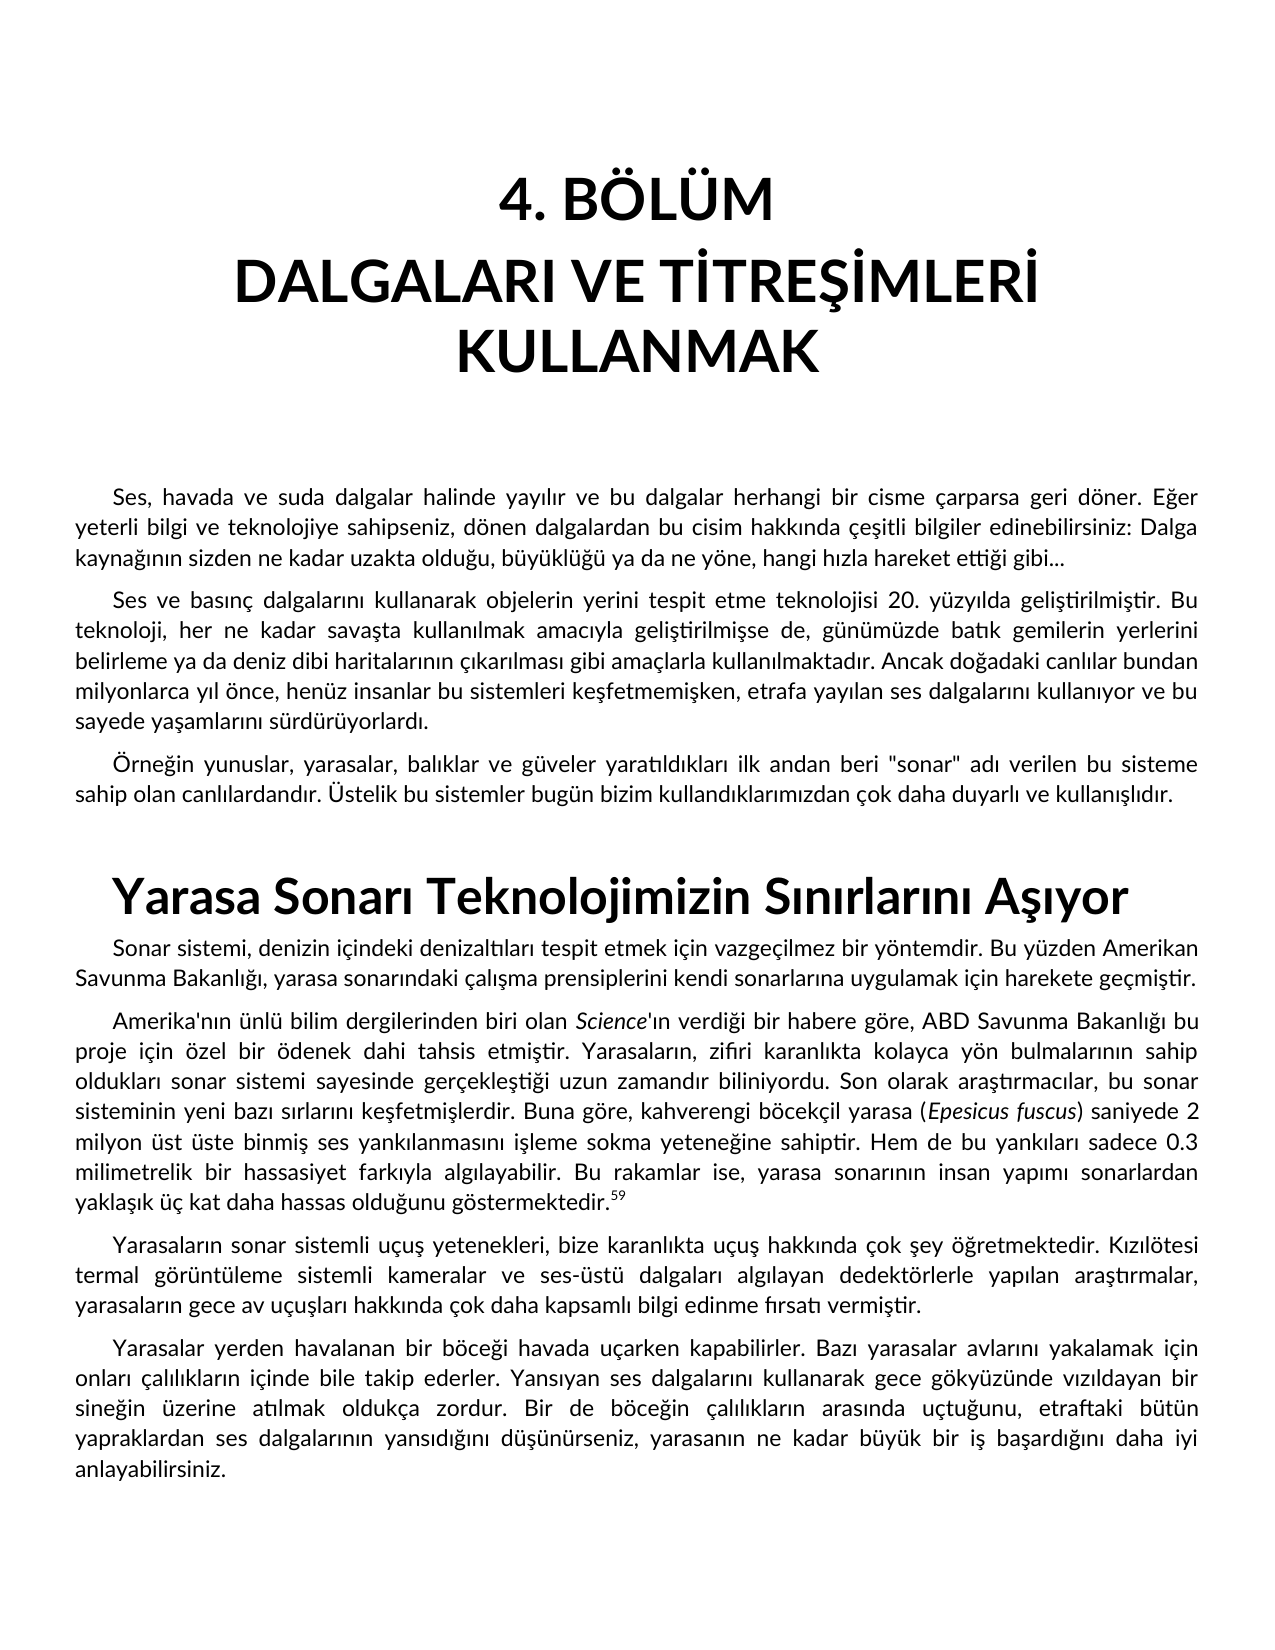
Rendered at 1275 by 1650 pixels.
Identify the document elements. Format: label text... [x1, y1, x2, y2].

text Amerika'nın ünlü bilim dergilerinden biri olan Science'ın verdiği bir habere göre, ABD Savunma Bakanlığı bu proje için özel bir ödenek dahi tahsis etmiştir. Yarasaların, zifiri karanlıkta kolayca yön bulmalarının sahip oldukları sonar sistemi sayesinde gerçekleştiği uzun zamandır biliniyordu. Son olarak araştırmacılar, bu sonar sisteminin yeni bazı sırlarını keşfetmişlerdir. Buna göre, kahverengi böcekçil yarasa (Epesicus fuscus) saniyede 2 milyon üst üste binmiş ses yankılanmasını işleme sokma yeteneğine sahiptir. Hem de bu yankıları sadece 0.3 milimetrelik bir hassasiyet farkıyla algılayabilir. Bu rakamlar ise, yarasa sonarının insan yapımı sonarlardan yaklaşık üç kat daha hassas olduğunu göstermektedir.59 [75, 1006, 1200, 1215]
text Yarasaların sonar sistemli uçuş yetenekleri, bize karanlıkta uçuş hakkında çok şey öğretmektedir. Kızılötesi termal görüntüleme sistemli kameralar ve ses-üstü dalgaları algılayan dedektörlerle yapılan araştırmalar, yarasaların gece av uçuşları hakkında çok daha kapsamlı bilgi edinme fırsatı vermiştir. [75, 1230, 1200, 1318]
subtitle 4. BÖLÜM [75, 162, 1200, 232]
text Ses ve basınç dalgalarını kullanarak objelerin yerini tespit etme teknolojisi 20. yüzyılda geliştirilmiştir. Bu teknoloji, her ne kadar savaşta kullanılmak amacıyla geliştirilmişse de, günümüzde batık gemilerin yerlerini belirleme ya da deniz dibi haritalarının çıkarılması gibi amaçlarla kullanılmaktadır. Ancak doğadaki canlılar bundan milyonlarca yıl önce, henüz insanlar bu sistemleri keşfetmemişken, etrafa yayılan ses dalgalarını kullanıyor ve bu sayede yaşamlarını sürdürüyorlardı. [75, 586, 1200, 734]
text Örneğin yunuslar, yarasalar, balıklar ve güveler yaratıldıkları ilk andan beri "sonar" adı verilen bu sisteme sahip olan canlılardandır. Üstelik bu sistemler bugün bizim kullandıklarımızdan çok daha duyarlı ve kullanışlıdır. [75, 749, 1200, 807]
text Sonar sistemi, denizin içindeki denizaltıları tespit etmek için vazgeçilmez bir yöntemdir. Bu yüzden Amerikan Savunma Bakanlığı, yarasa sonarındaki çalışma prensiplerini kendi sonarlarına uygulamak için harekete geçmiştir. [75, 933, 1200, 991]
text Ses, havada ve suda dalgalar halinde yayılır ve bu dalgalar herhangi bir cisme çarparsa geri döner. Eğer yeterli bilgi ve teknolojiye sahipseniz, dönen dalgalardan bu cisim hakkında çeşitli bilgiler edinebilirsiniz: Dalga kaynağının sizden ne kadar uzakta olduğu, büyüklüğü ya da ne yöne, hangi hızla hareket ettiği gibi... [75, 483, 1200, 571]
subtitle Yarasa Sonarı Teknolojimizin Sınırlarını Aşıyor [112, 865, 1200, 925]
text Yarasalar yerden havalanan bir böceği havada uçarken kapabilirler. Bazı yarasalar avlarını yakalamak için onları çalılıkların içinde bile takip ederler. Yansıyan ses dalgalarını kullanarak gece gökyüzünde vızıldayan bir sineğin üzerine atılmak oldukça zordur. Bir de böceğin çalılıkların arasında uçtuğunu, etraftaki bütün yapraklardan ses dalgalarının yansıdığını düşünürseniz, yarasanın ne kadar büyük bir iş başardığını daha iyi anlayabilirsiniz. [75, 1333, 1200, 1482]
subtitle DALGALARI VE TİTREŞİMLERİ KULLANMAK [75, 245, 1200, 385]
